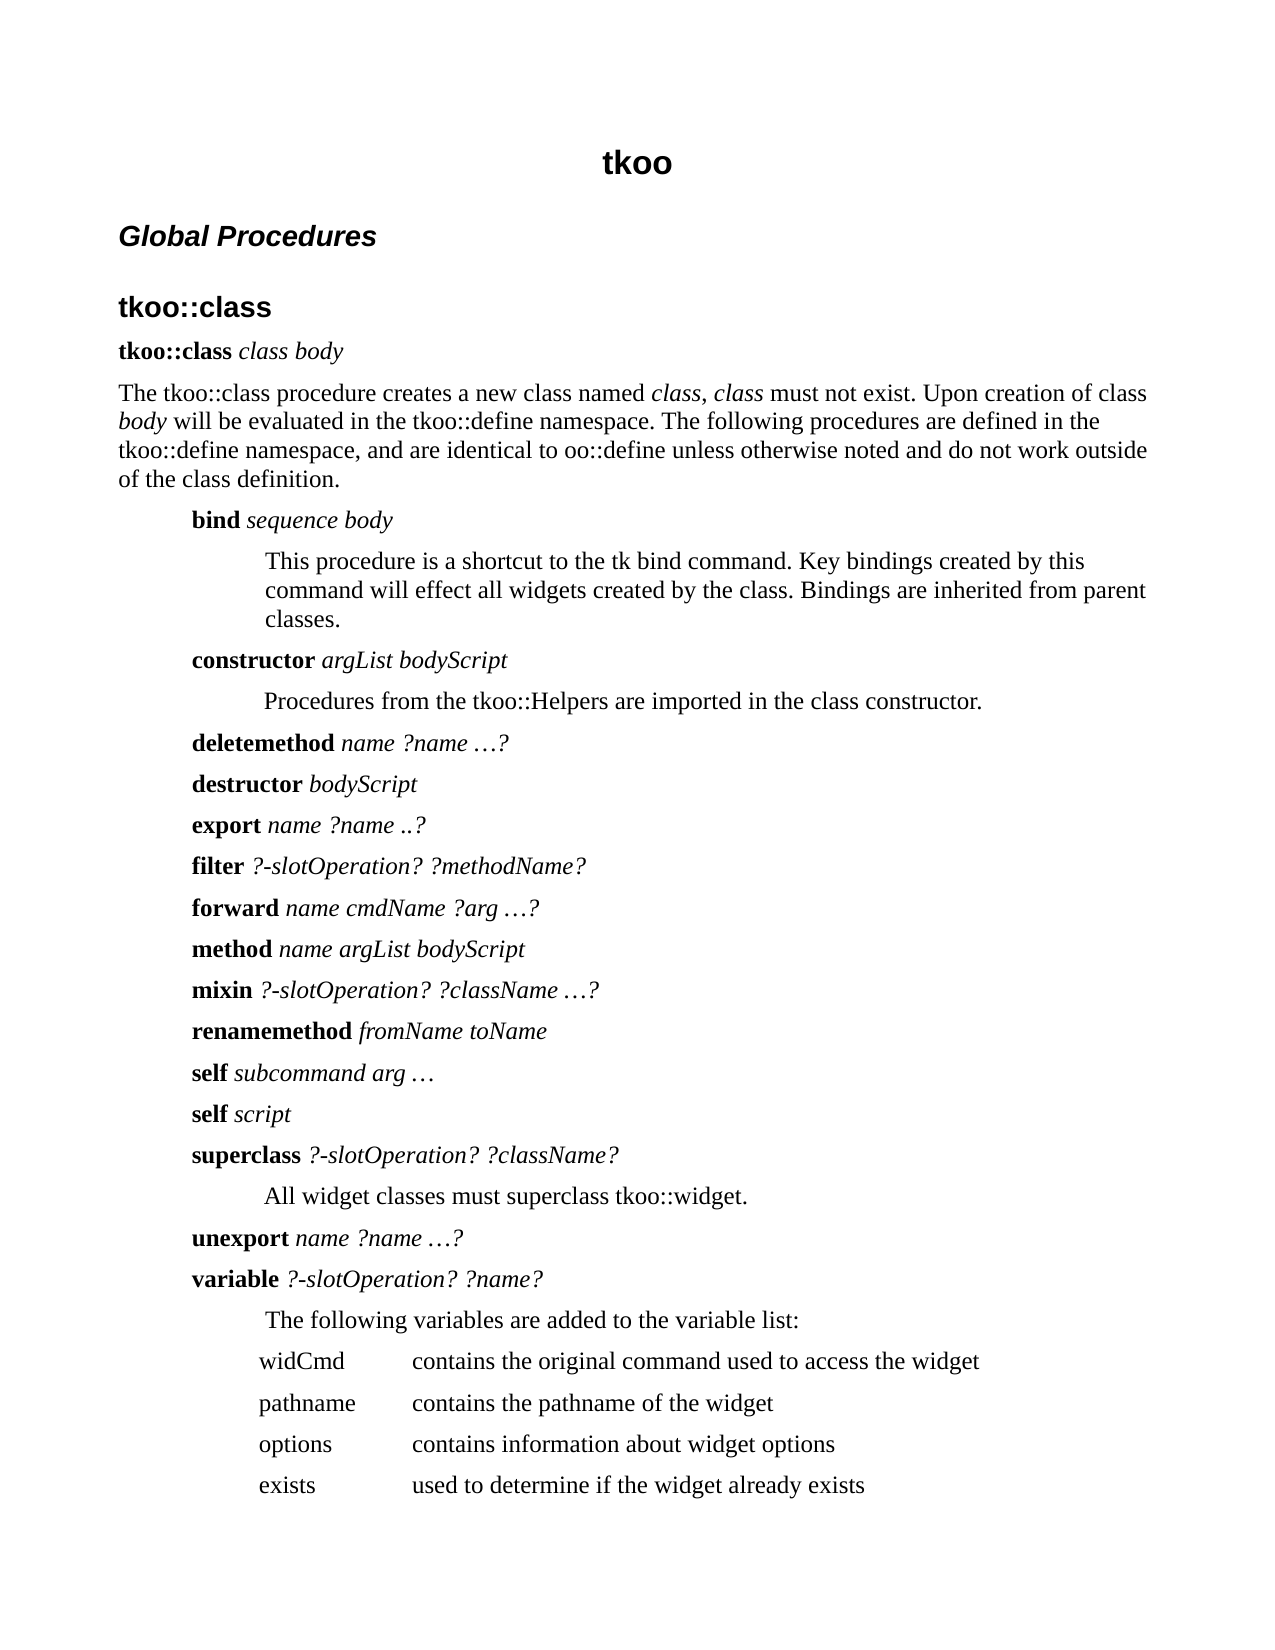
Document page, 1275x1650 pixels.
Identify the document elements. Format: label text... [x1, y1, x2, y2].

text This procedure is a shortcut to the tk bind command. Key bindings created by this command will effect all widgets created by the class. Bindings are inherited from parent classes. [265, 546, 1157, 633]
text bind sequence body [192, 505, 1157, 534]
text export name ?name ..? [192, 810, 1157, 839]
text forward name cmdName ?arg …? [192, 893, 1157, 921]
text renamemethod fromName toName [192, 1016, 1157, 1045]
text pathname contains the pathname of the widget [259, 1388, 1157, 1416]
text The following variables are added to the variable list: [265, 1305, 1157, 1334]
text All widget classes must superclass tkoo::widget. [263, 1181, 1157, 1210]
text exists used to determine if the widget already exists [259, 1470, 1157, 1499]
text destructor bodyScript [192, 769, 1157, 798]
text tkoo::class class body [118, 336, 1157, 365]
text self subcommand arg … [192, 1058, 1157, 1086]
text variable ?-slotOperation? ?name? [192, 1264, 1157, 1293]
text filter ?-slotOperation? ?methodName? [192, 851, 1157, 880]
text method name argList bodyScript [192, 934, 1157, 963]
text self script [192, 1099, 1157, 1128]
text Procedures from the tkoo::Helpers are imported in the class constructor. [263, 686, 1157, 715]
subtitle Global Procedures [118, 219, 1157, 253]
text widCmd contains the original command used to access the widget [259, 1346, 1157, 1375]
text constructor argList bodyScript [192, 645, 1157, 674]
text unexport name ?name …? [192, 1223, 1157, 1251]
text mixin ?-slotOperation? ?className …? [192, 975, 1157, 1004]
text The tkoo::class procedure creates a new class named class, class must not exist. Upon creation of class body will be evaluated in the tkoo::define namespace. The following procedures are defined in the tkoo::define namespace, and are identical to oo::define unless otherwise noted and do not work outside of the class definition. [118, 378, 1157, 493]
subtitle tkoo::class [118, 290, 1157, 324]
text superclass ?-slotOperation? ?className? [192, 1140, 1157, 1169]
text options contains information about widget options [259, 1429, 1157, 1458]
subtitle tkoo [118, 143, 1157, 182]
text deletemethod name ?name …? [192, 728, 1157, 756]
